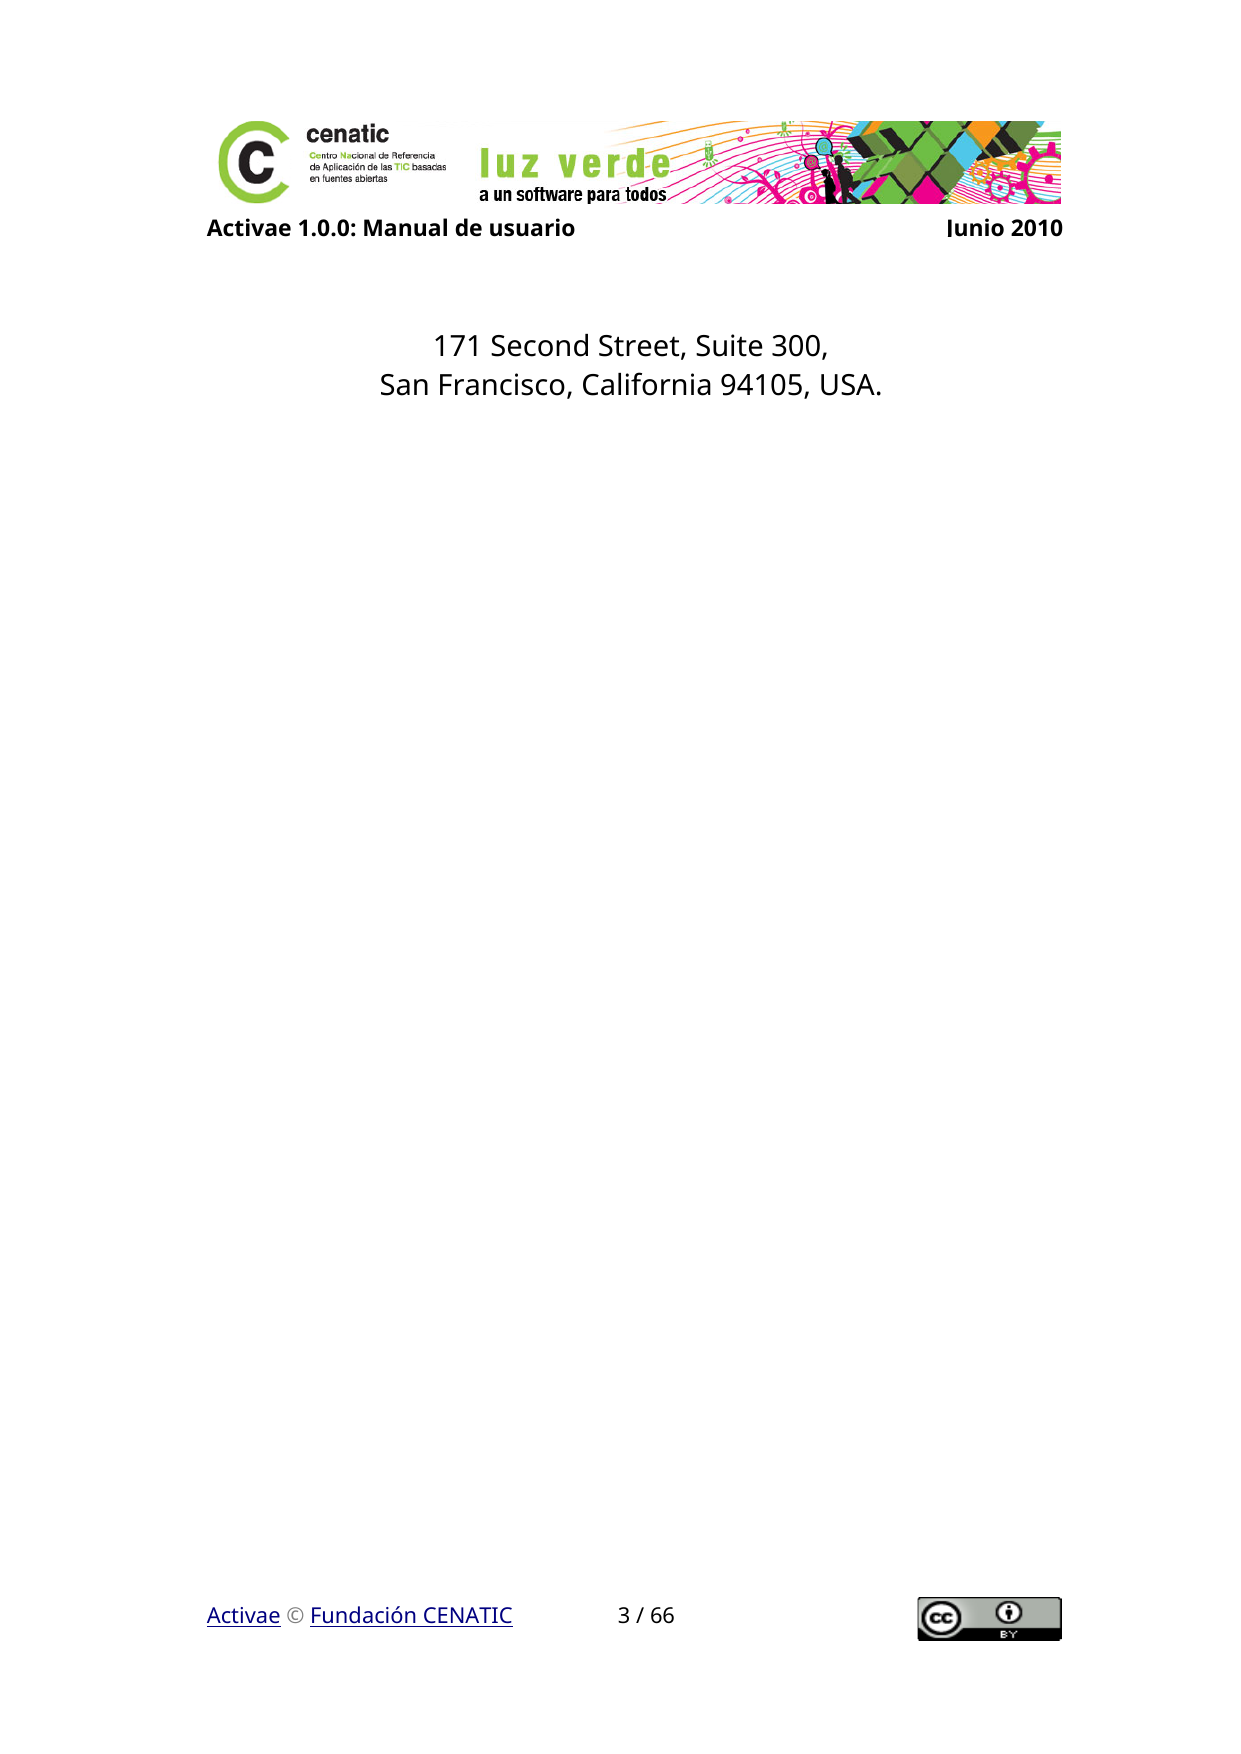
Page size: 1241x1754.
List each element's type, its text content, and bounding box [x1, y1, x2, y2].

picture [211, 121, 1061, 204]
text San Francisco, California 94105, USA. [207, 364, 1063, 404]
text 171 Second Street, Suite 300, [207, 325, 1063, 364]
picture [917, 1597, 1062, 1641]
